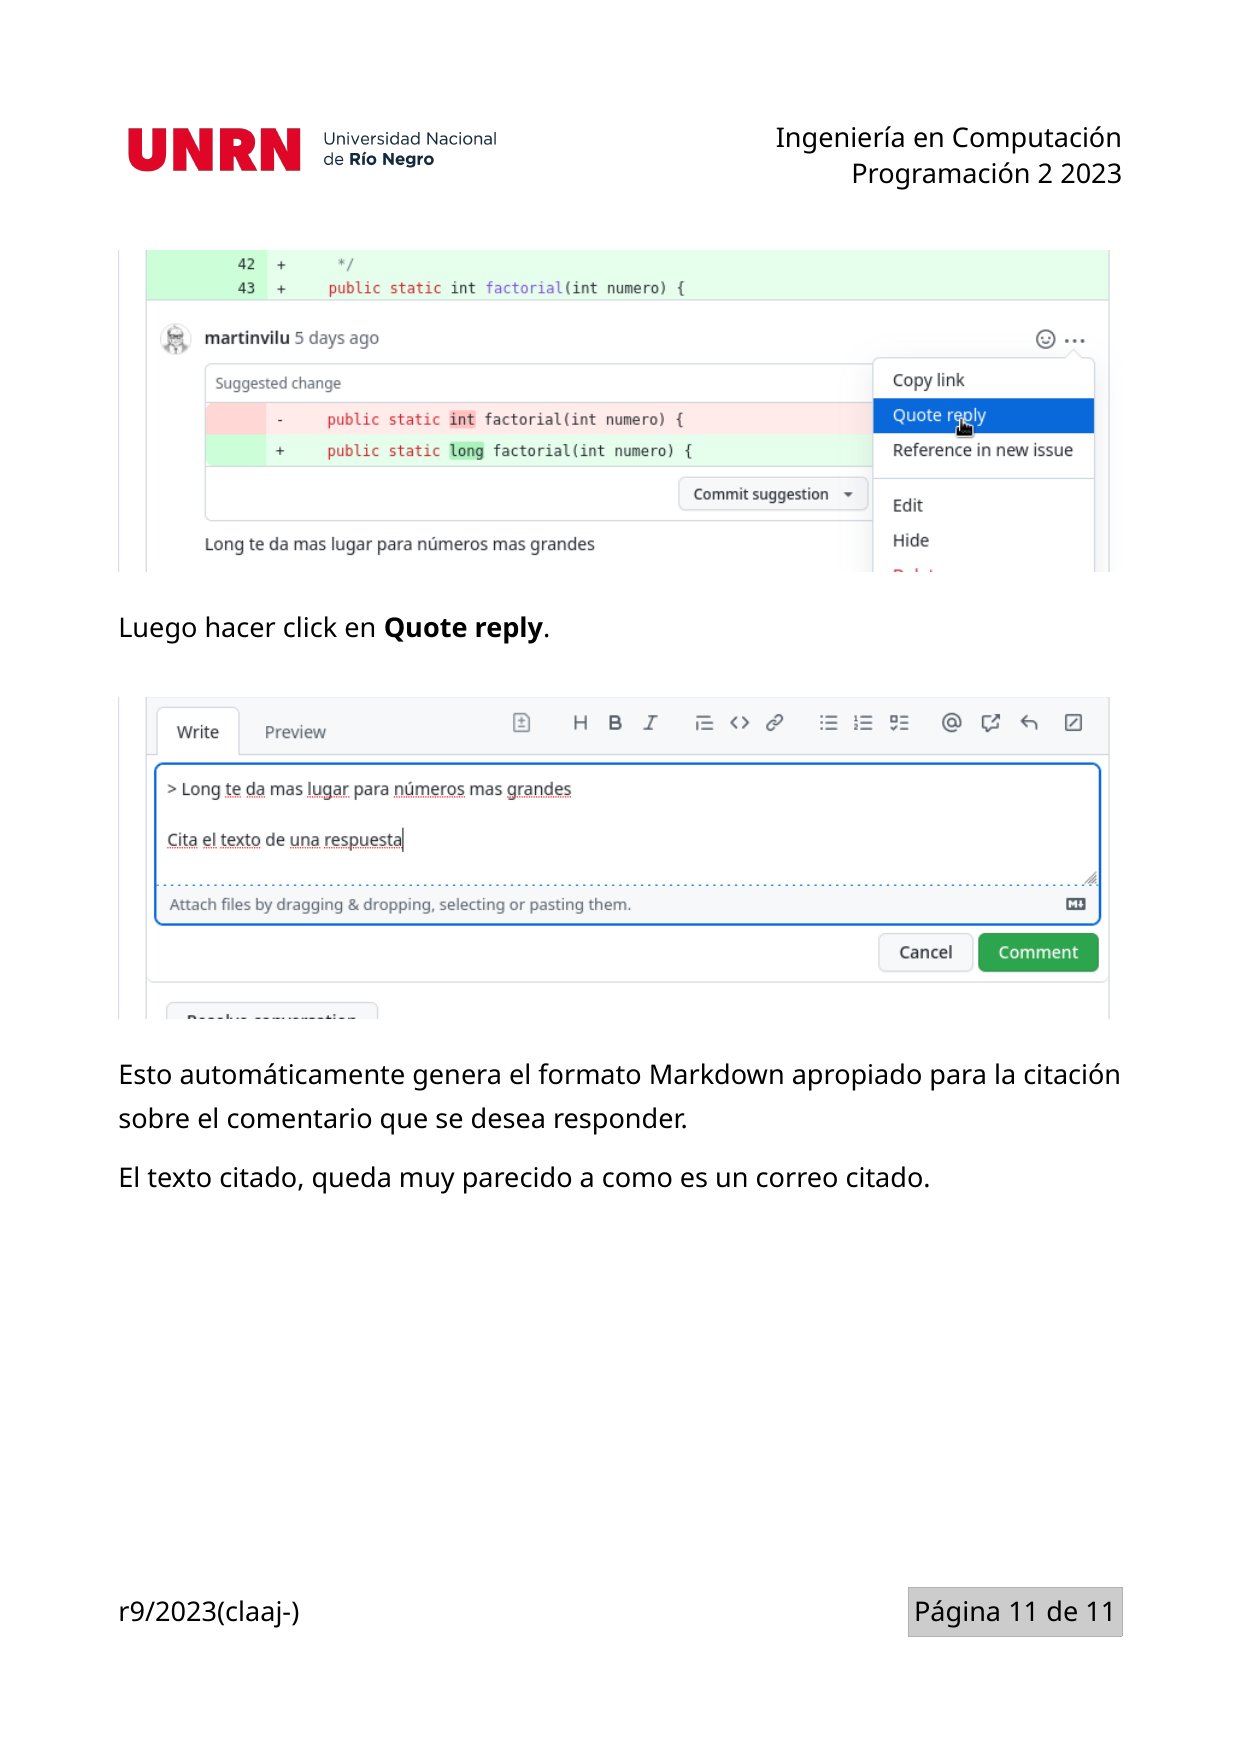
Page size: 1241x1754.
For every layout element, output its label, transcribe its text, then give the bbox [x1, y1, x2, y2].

text Luego hacer click en Quote reply. [118, 572, 1122, 646]
picture [118, 118, 505, 180]
text El texto citado, queda muy parecido a como es un correo citado. [118, 1158, 1122, 1195]
picture [118, 697, 1123, 1019]
text [118, 668, 1122, 697]
picture [118, 250, 1123, 572]
text [118, 221, 1122, 250]
text Esto automáticamente genera el formato Markdown apropiado para la citación sobre el comentario que se desea responder. [118, 1019, 1122, 1136]
